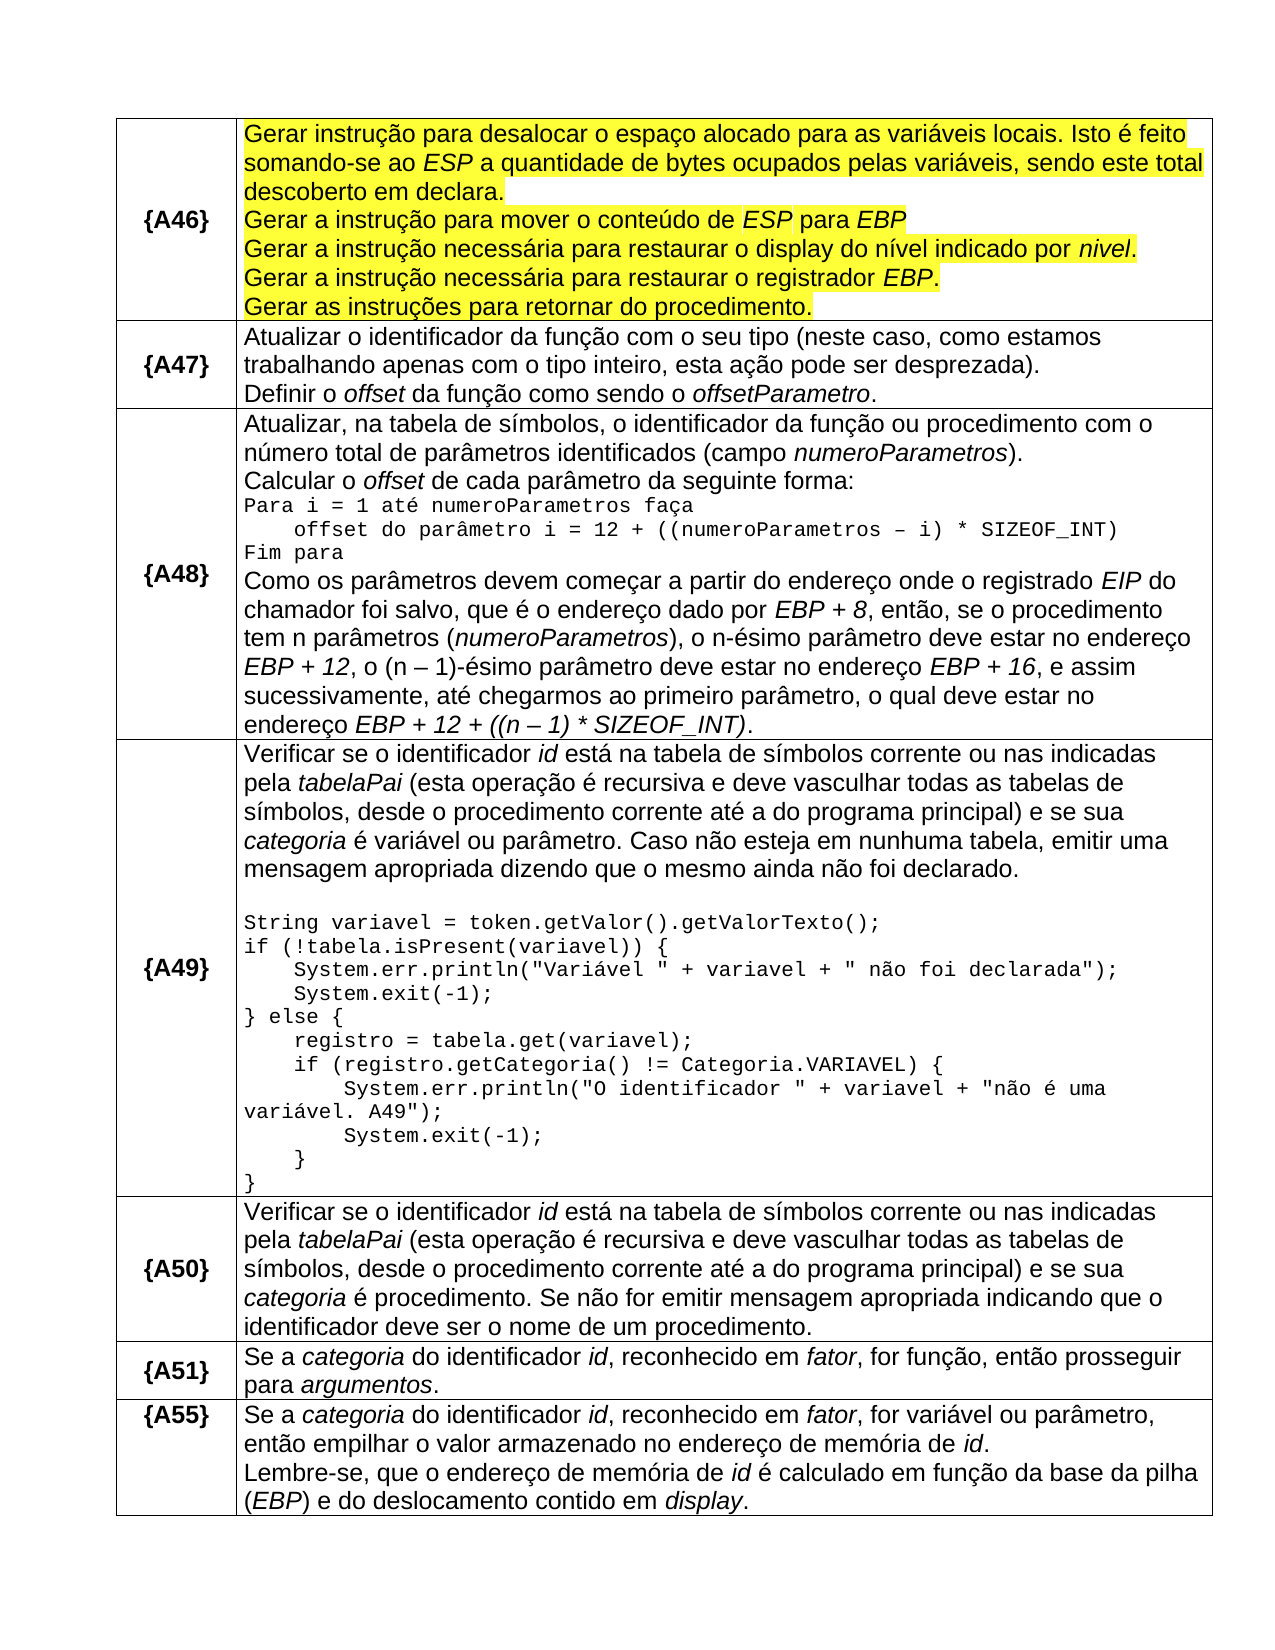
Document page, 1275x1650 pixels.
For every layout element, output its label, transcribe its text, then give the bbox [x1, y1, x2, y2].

table_cell {A47} [117, 321, 236, 408]
table_cell Se a categoria do identificador id, reconhecido em fator, for função, então prosseguir para argumentos. [237, 1342, 1212, 1399]
table_cell Se a categoria do identificador id, reconhecido em fator, for variável ou parâmetro, então empilhar o valor armazenado no endereço de memória de id. Lembre-se, que o endereço de memória de id é calculado em função da base da pilha (EBP) e do deslocamento contido em display. [237, 1400, 1212, 1515]
table_cell {A46} [117, 119, 236, 320]
table_cell Atualizar, na tabela de símbolos, o identificador da função ou procedimento com o número total de parâmetros identificados (campo numeroParametros). Calcular o offset de cada parâmetro da seguinte forma: Para i = 1 até numeroParametros faça offset do parâmetro i = 12 + ((numeroParametros – i) * SIZEOF_INT) Fim para Como os parâmetros devem começar a partir do endereço onde o registrado EIP do chamador foi salvo, que é o endereço dado por EBP + 8, então, se o procedimento tem n parâmetros (numeroParametros), o n-ésimo parâmetro deve estar no endereço EBP + 12, o (n – 1)-ésimo parâmetro deve estar no endereço EBP + 16, e assim sucessivamente, até chegarmos ao primeiro parâmetro, o qual deve estar no endereço EBP + 12 + ((n – 1) * SIZEOF_INT). [237, 409, 1212, 738]
table_cell Verificar se o identificador id está na tabela de símbolos corrente ou nas indicadas pela tabelaPai (esta operação é recursiva e deve vasculhar todas as tabelas de símbolos, desde o procedimento corrente até a do programa principal) e se sua categoria é variável ou parâmetro. Caso não esteja em nunhuma tabela, emitir uma mensagem apropriada dizendo que o mesmo ainda não foi declarado. String variavel = token.getValor().getValorTexto(); if (!tabela.isPresent(variavel)) { System.err.println("Variável " + variavel + " não foi declarada"); System.exit(-1); } else { registro = tabela.get(variavel); if (registro.getCategoria() != Categoria.VARIAVEL) { System.err.println("O identificador " + variavel + "não é uma variável. A49"); System.exit(-1); } } [237, 740, 1212, 1196]
table_cell {A51} [117, 1342, 236, 1399]
table_cell {A50} [117, 1197, 236, 1341]
table_cell Atualizar o identificador da função com o seu tipo (neste caso, como estamos trabalhando apenas com o tipo inteiro, esta ação pode ser desprezada). Definir o offset da função como sendo o offsetParametro. [237, 321, 1212, 408]
table_cell Gerar instrução para desalocar o espaço alocado para as variáveis locais. Isto é feito somando-se ao ESP a quantidade de bytes ocupados pelas variáveis, sendo este total descoberto em declara. Gerar a instrução para mover o conteúdo de ESP para EBP Gerar a instrução necessária para restaurar o display do nível indicado por nivel. Gerar a instrução necessária para restaurar o registrador EBP. Gerar as instruções para retornar do procedimento. [237, 119, 1212, 320]
table_cell {A48} [117, 409, 236, 738]
table_cell {A49} [117, 740, 236, 1196]
table_cell Verificar se o identificador id está na tabela de símbolos corrente ou nas indicadas pela tabelaPai (esta operação é recursiva e deve vasculhar todas as tabelas de símbolos, desde o procedimento corrente até a do programa principal) e se sua categoria é procedimento. Se não for emitir mensagem apropriada indicando que o identificador deve ser o nome de um procedimento. [237, 1197, 1212, 1341]
table_cell {A55} [117, 1400, 236, 1515]
